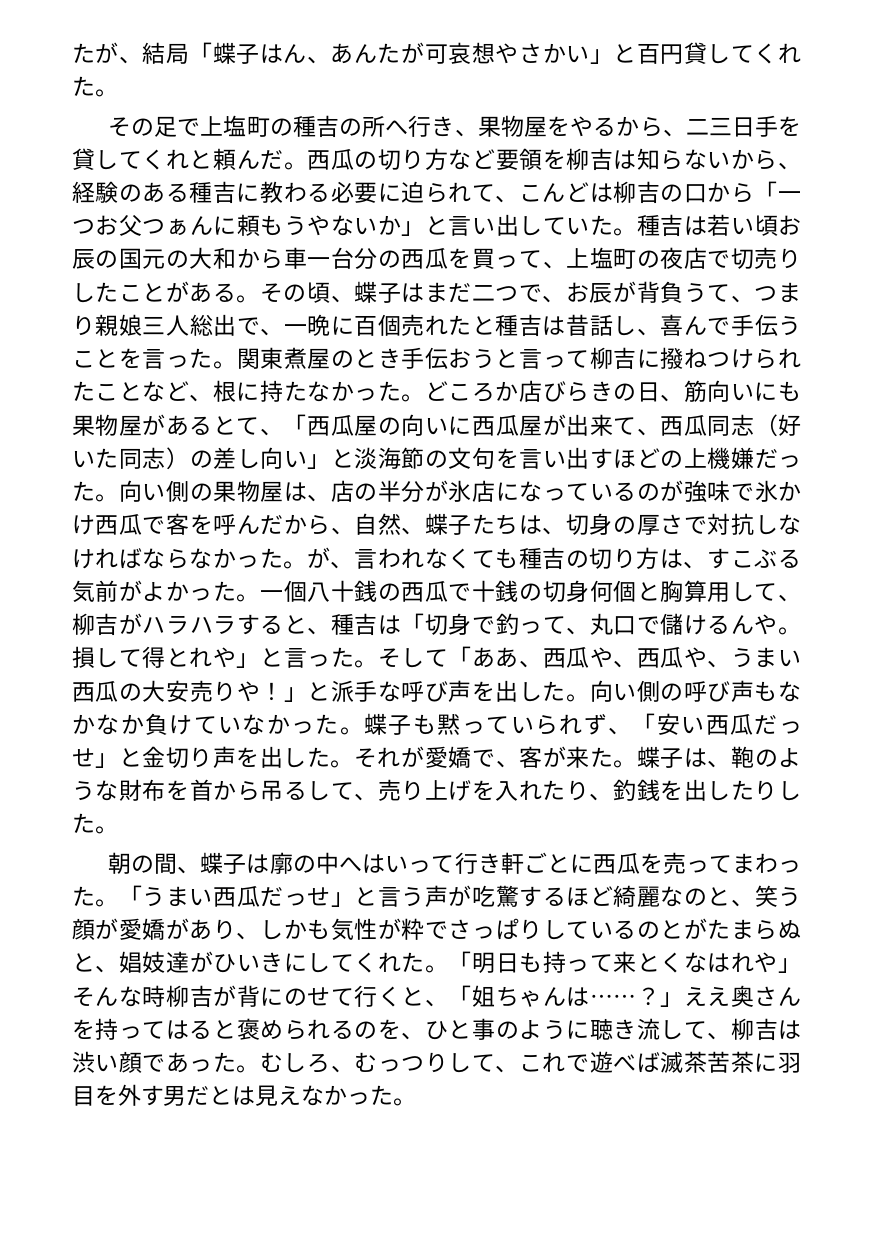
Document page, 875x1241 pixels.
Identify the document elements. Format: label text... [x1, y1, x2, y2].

text 朝の間、蝶子は廓の中へはいって行き軒ごとに西瓜を売ってまわった。「うまい西瓜だっせ」と言う声が吃驚するほど綺麗なのと、笑う顔が愛嬌があり、しかも気性が粋でさっぱりしているのとがたまらぬと、娼妓達がひいきにしてくれた。「明日も持って来とくなはれや」そんな時柳吉が背にのせて行くと、「姐ちゃんは……？」ええ奥さんを持ってはると褒められるのを、ひと事のように聴き流して、柳吉は渋い顔であった。むしろ、むっつりして、これで遊べば滅茶苦茶に羽目を外す男だとは見えなかった。 [72, 845, 802, 1111]
text たが、結局「蝶子はん、あんたが可哀想やさかい」と百円貸してくれた。 [72, 36, 802, 102]
text その足で上塩町の種吉の所へ行き、果物屋をやるから、二三日手を貸してくれと頼んだ。西瓜の切り方など要領を柳吉は知らないから、経験のある種吉に教わる必要に迫られて、こんどは柳吉の口から「一つお父つぁんに頼もうやないか」と言い出していた。種吉は若い頃お辰の国元の大和から車一台分の西瓜を買って、上塩町の夜店で切売りしたことがある。その頃、蝶子はまだ二つで、お辰が背負うて、つまり親娘三人総出で、一晩に百個売れたと種吉は昔話し、喜んで手伝うことを言った。関東煮屋のとき手伝おうと言って柳吉に撥ねつけられたことなど、根に持たなかった。どころか店びらきの日、筋向いにも果物屋があるとて、「西瓜屋の向いに西瓜屋が出来て、西瓜同志（好いた同志）の差し向い」と淡海節の文句を言い出すほどの上機嫌だった。向い側の果物屋は、店の半分が氷店になっているのが強味で氷かけ西瓜で客を呼んだから、自然、蝶子たちは、切身の厚さで対抗しなければならなかった。が、言われなくても種吉の切り方は、すこぶる気前がよかった。一個八十銭の西瓜で十銭の切身何個と胸算用して、柳吉がハラハラすると、種吉は「切身で釣って、丸口で儲けるんや。損して得とれや」と言った。そして「ああ、西瓜や、西瓜や、うまい西瓜の大安売りや！」と派手な呼び声を出した。向い側の呼び声もなかなか負けていなかった。蝶子も黙っていられず、「安い西瓜だっせ」と金切り声を出した。それが愛嬌で、客が来た。蝶子は、鞄のような財布を首から吊るして、売り上げを入れたり、釣銭を出したりした。 [72, 108, 802, 839]
